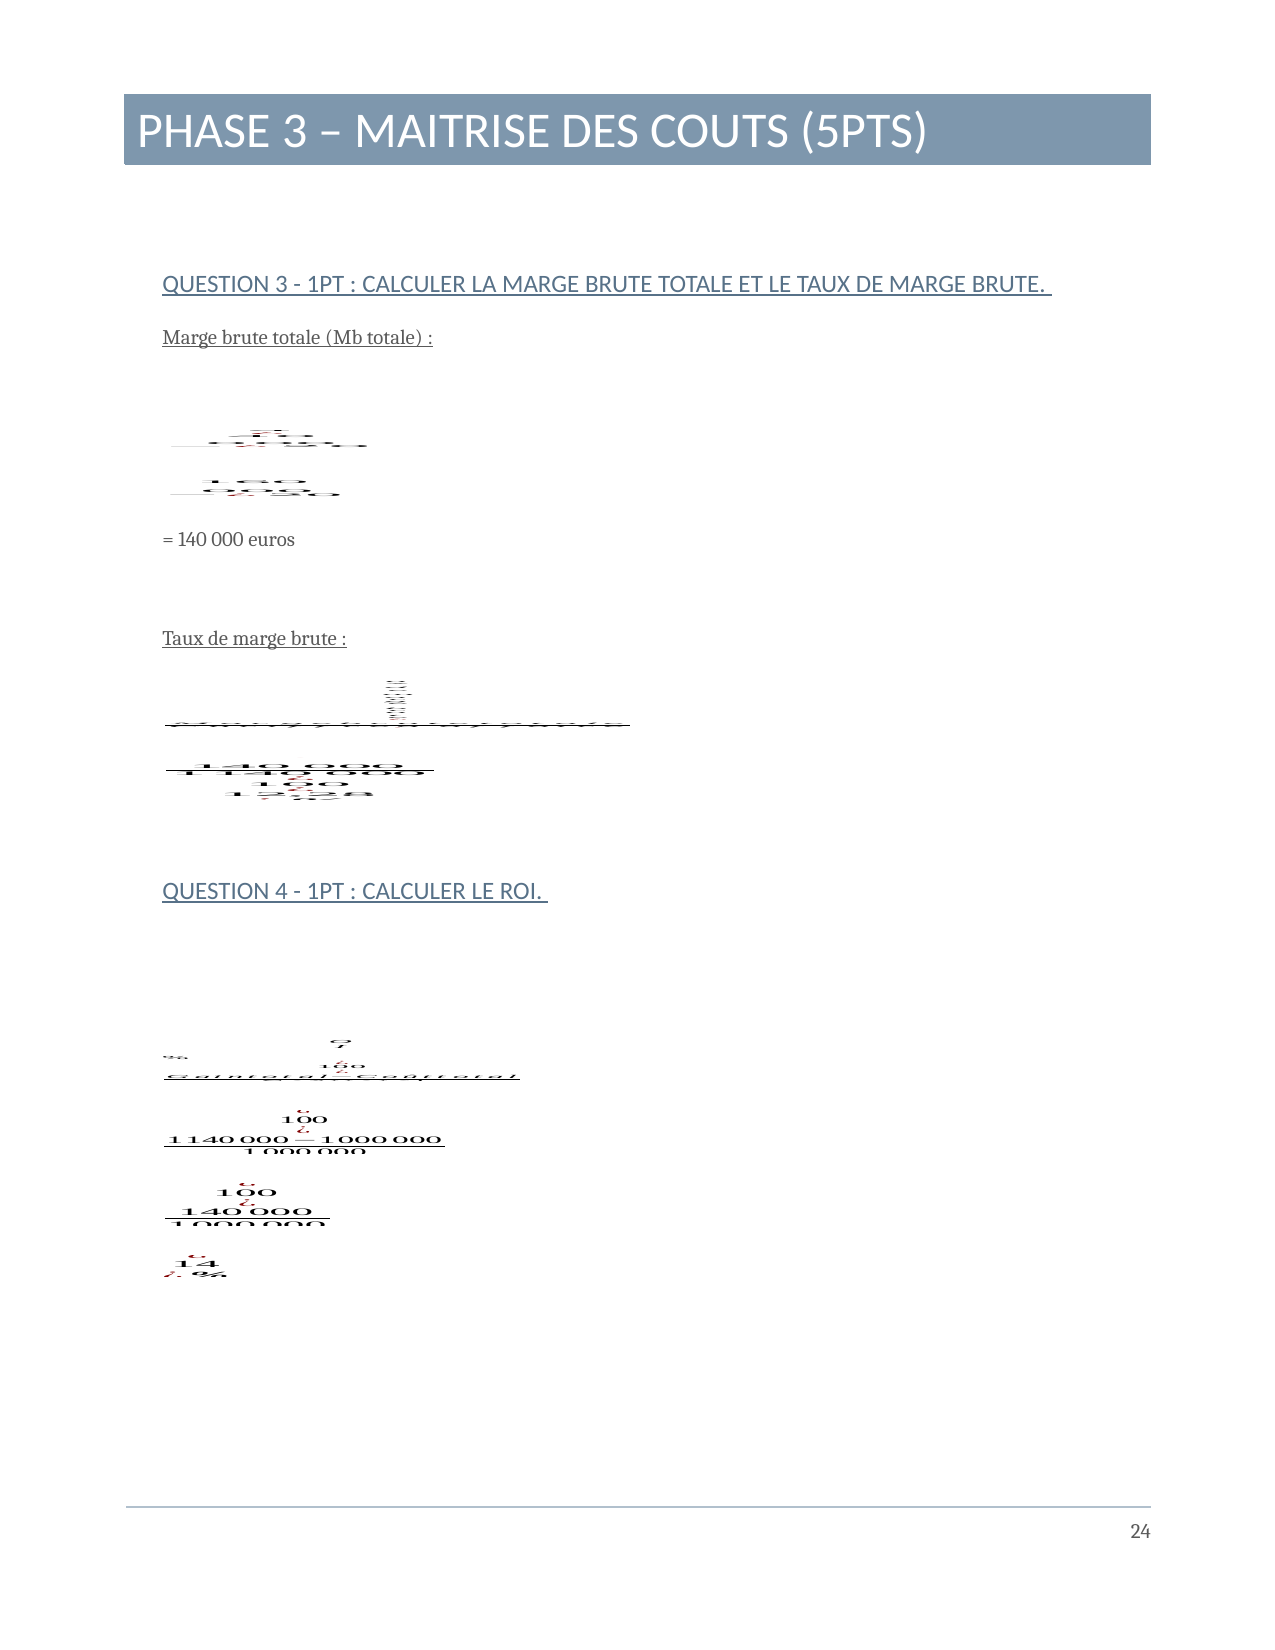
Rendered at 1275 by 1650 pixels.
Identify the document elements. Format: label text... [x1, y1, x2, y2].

text = 140 000 euros [162, 527, 1113, 551]
text Marge brute totale (Mb totale) : [162, 326, 1113, 350]
text Question 3 - 1pt : Calculer la marge brute totale et le taux de marge brute. [162, 268, 1113, 299]
text Taux de marge brute : [162, 626, 1113, 650]
text Question 4 - 1pt : Calculer le ROI. [162, 875, 1113, 906]
